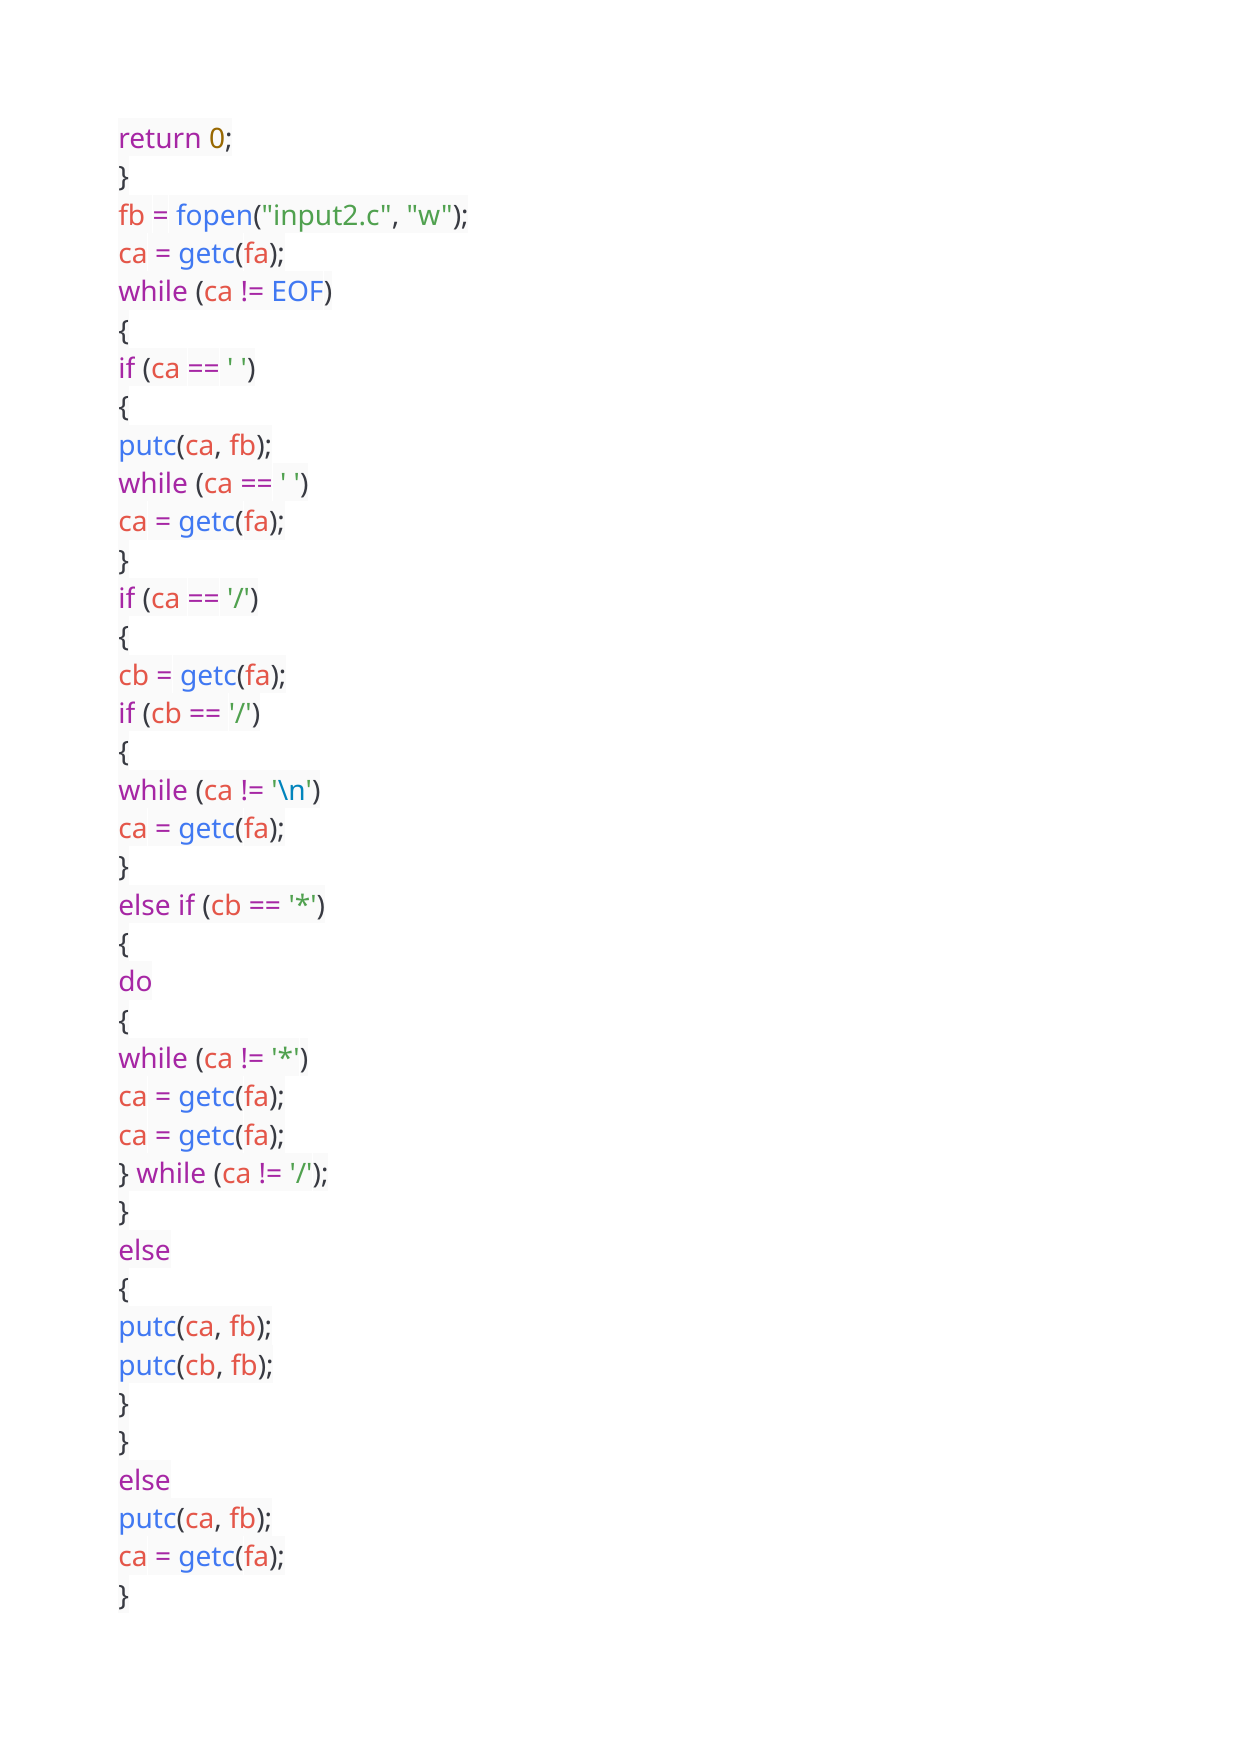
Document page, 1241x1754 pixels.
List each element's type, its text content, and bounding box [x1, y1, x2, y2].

text fb = fopen("input2.c", "w"); [118, 195, 1122, 233]
text } [118, 1191, 1122, 1230]
text } [118, 846, 1122, 885]
text ca = getc(fa); [118, 501, 1122, 540]
text } [118, 156, 1122, 195]
text else if (cb == '*') [118, 885, 1122, 923]
text } [118, 1575, 1122, 1613]
text if (ca == '/') [118, 578, 1122, 616]
text while (ca != '\n') [118, 770, 1122, 808]
text while (ca == ' ') [118, 463, 1122, 501]
text ca = getc(fa); [118, 1115, 1122, 1153]
text } [118, 1421, 1122, 1460]
text if (ca == ' ') [118, 348, 1122, 386]
text if (cb == '/') [118, 693, 1122, 731]
text { [118, 1000, 1122, 1038]
text { [118, 923, 1122, 961]
text else [118, 1230, 1122, 1268]
text { [118, 616, 1122, 655]
text else [118, 1460, 1122, 1498]
text ca = getc(fa); [118, 1536, 1122, 1575]
text putc(ca, fb); [118, 1498, 1122, 1536]
text while (ca != '*') [118, 1038, 1122, 1076]
text { [118, 731, 1122, 770]
text } [118, 1383, 1122, 1421]
text do [118, 961, 1122, 1000]
text ca = getc(fa); [118, 233, 1122, 271]
text putc(ca, fb); [118, 1306, 1122, 1345]
text { [118, 386, 1122, 425]
text } while (ca != '/'); [118, 1153, 1122, 1191]
text putc(ca, fb); [118, 425, 1122, 463]
text cb = getc(fa); [118, 655, 1122, 693]
text return 0; [118, 118, 1122, 156]
text ca = getc(fa); [118, 808, 1122, 846]
text while (ca != EOF) [118, 271, 1122, 310]
text { [118, 1268, 1122, 1306]
text } [118, 540, 1122, 578]
text putc(cb, fb); [118, 1345, 1122, 1383]
text ca = getc(fa); [118, 1076, 1122, 1115]
text { [118, 310, 1122, 348]
